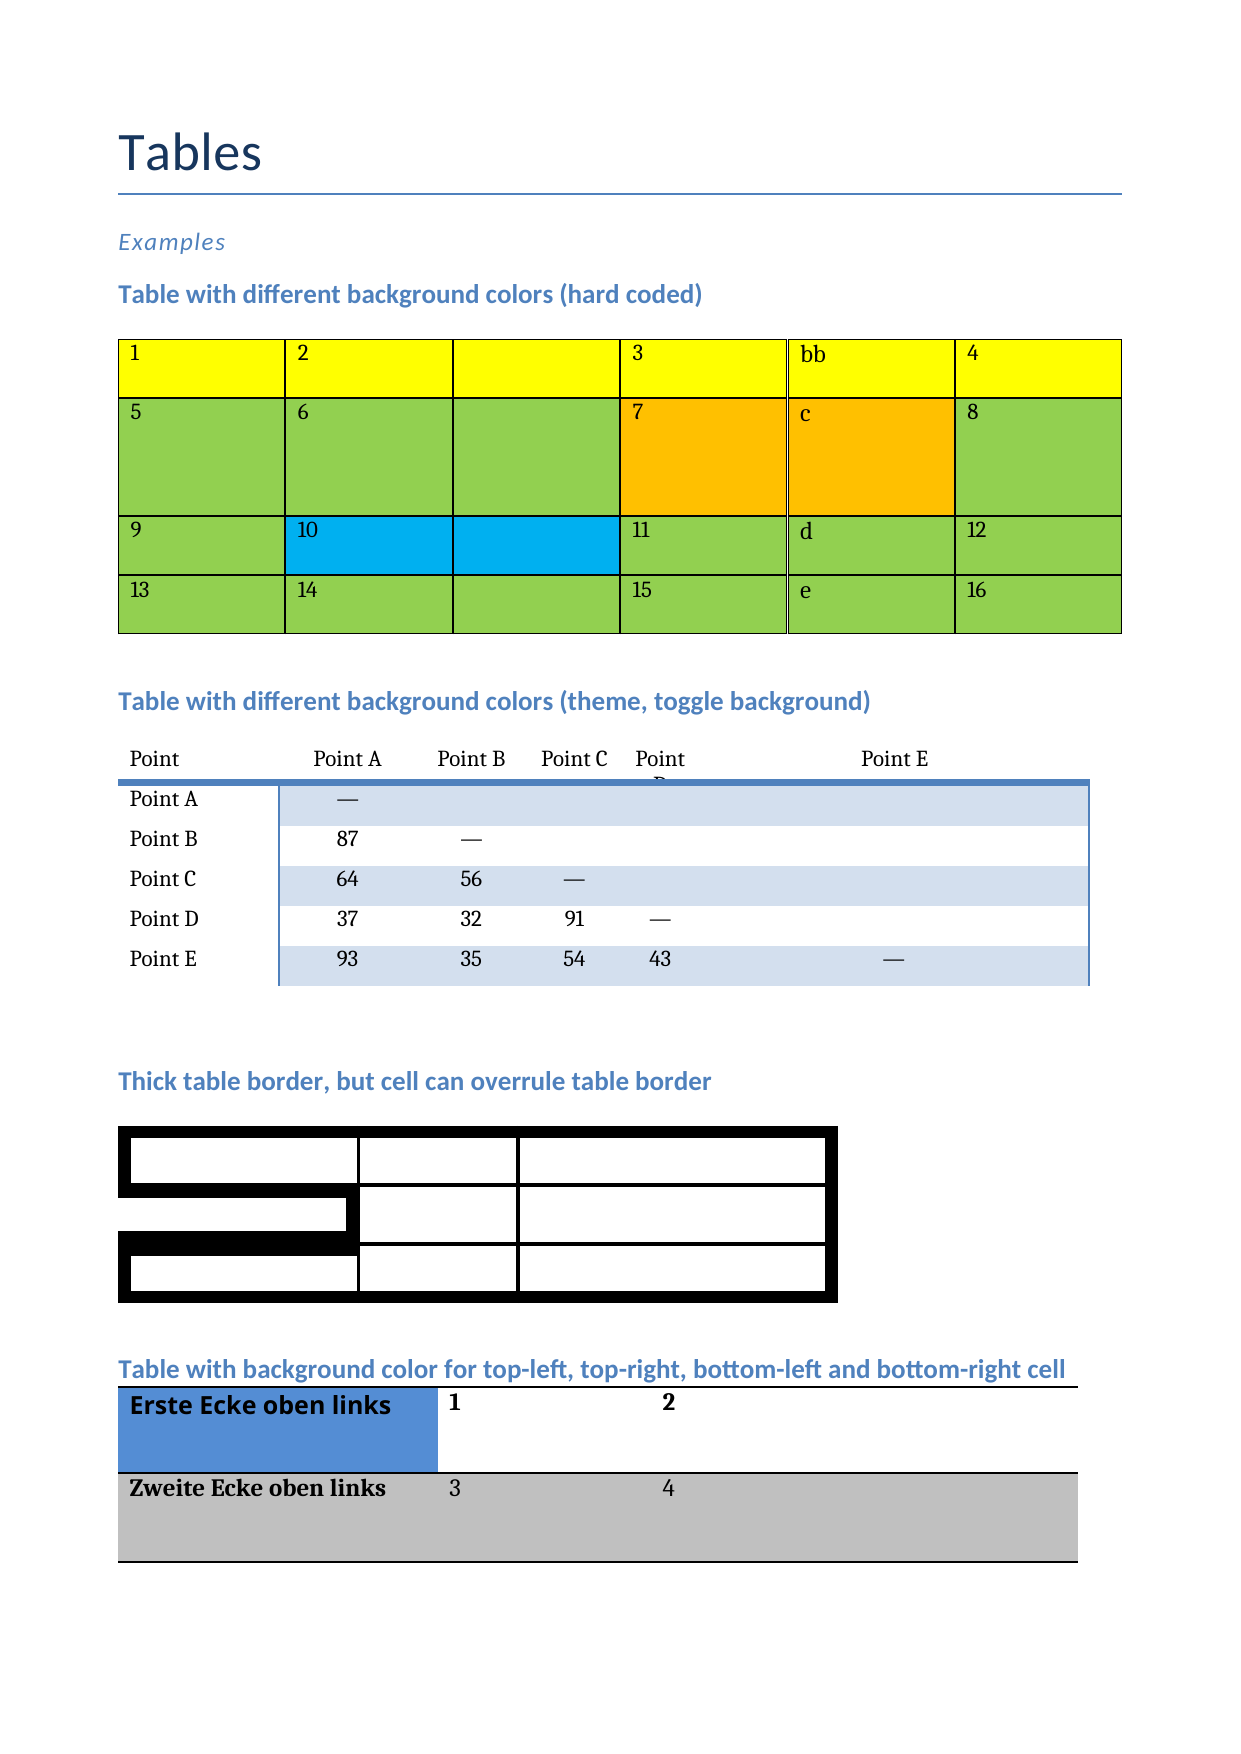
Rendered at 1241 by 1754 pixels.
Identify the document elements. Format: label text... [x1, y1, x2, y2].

table_cell 91 [527, 906, 621, 946]
subtitle Examples [118, 226, 1122, 256]
table_header 1 [438, 1388, 651, 1472]
table_cell 9 [119, 517, 284, 574]
table_cell 8 [956, 399, 1121, 515]
table_cell Point B [118, 826, 278, 866]
table_header Point C [527, 746, 621, 779]
table_cell 93 [280, 946, 415, 986]
table_cell [621, 786, 699, 826]
table_header Point E [699, 746, 1090, 779]
table_cell [621, 866, 699, 906]
table_header 1 [119, 340, 284, 397]
table_cell 43 [621, 946, 699, 986]
table_cell e [789, 576, 954, 633]
table_cell 10 [286, 517, 452, 574]
table_header Point [118, 746, 280, 779]
table_cell [699, 866, 1088, 906]
table_header 4 [956, 340, 1121, 397]
table_cell Zweite Ecke oben links [118, 1474, 438, 1561]
table_cell [454, 576, 619, 633]
table_cell 37 [280, 906, 415, 946]
subtitle Table with different background colors (hard coded) [118, 277, 1122, 310]
table_cell [118, 1198, 346, 1231]
table_cell — [621, 906, 699, 946]
table_cell [699, 906, 1088, 946]
table_header Point D [621, 746, 699, 779]
table_cell 54 [527, 946, 621, 986]
table_cell 64 [280, 866, 415, 906]
table_cell 35 [415, 946, 527, 986]
table_cell [699, 826, 1088, 866]
table_cell Point C [118, 866, 278, 906]
subtitle Thick table border, but cell can overrule table border [118, 1064, 1122, 1097]
table_cell [520, 1246, 825, 1291]
table_header 2 [286, 340, 452, 397]
table_cell Point E [118, 946, 278, 986]
table_header 2 [651, 1388, 1078, 1472]
table_cell Point D [118, 906, 278, 946]
table_cell [360, 1246, 516, 1291]
table_header Point B [415, 746, 527, 779]
table_header bb [789, 340, 954, 397]
table_cell d [789, 517, 954, 574]
table_cell 13 [119, 576, 284, 633]
table_cell [454, 399, 619, 515]
table_cell [621, 826, 699, 866]
subtitle Table with background color for top-left, top-right, bottom-left and bottom-right cell [118, 1353, 1122, 1386]
table_cell 87 [280, 826, 415, 866]
table_header Erste Ecke oben links [118, 1388, 438, 1472]
subtitle Table with different background colors (theme, toggle background) [118, 684, 1122, 717]
table_header [360, 1138, 516, 1183]
table_cell 5 [119, 399, 284, 515]
title Tables [118, 118, 1122, 193]
table_cell 11 [621, 517, 786, 574]
table_cell 12 [956, 517, 1121, 574]
table_cell c [789, 399, 954, 515]
table_cell [699, 786, 1088, 826]
table_header Point A [280, 746, 415, 779]
table_cell — [280, 786, 415, 826]
table_cell [527, 826, 621, 866]
table_cell [131, 1256, 357, 1291]
table_cell [454, 517, 619, 574]
table_cell [527, 786, 621, 826]
table_header 3 [621, 340, 786, 397]
table_cell 3 [438, 1474, 651, 1561]
table_cell 7 [621, 399, 786, 515]
table_header [131, 1138, 357, 1183]
table_cell — [415, 826, 527, 866]
table_cell — [699, 946, 1088, 986]
table_cell 15 [621, 576, 786, 633]
table_cell 16 [956, 576, 1121, 633]
table_cell [415, 786, 527, 826]
table_cell 4 [651, 1474, 1078, 1561]
table_header [454, 340, 619, 397]
table_cell 32 [415, 906, 527, 946]
table_cell — [527, 866, 621, 906]
table_cell 14 [286, 576, 452, 633]
table_cell [360, 1187, 516, 1242]
table_cell 56 [415, 866, 527, 906]
table_cell [520, 1187, 825, 1242]
table_header [520, 1138, 825, 1183]
table_cell Point A [118, 786, 278, 826]
table_cell 6 [286, 399, 452, 515]
